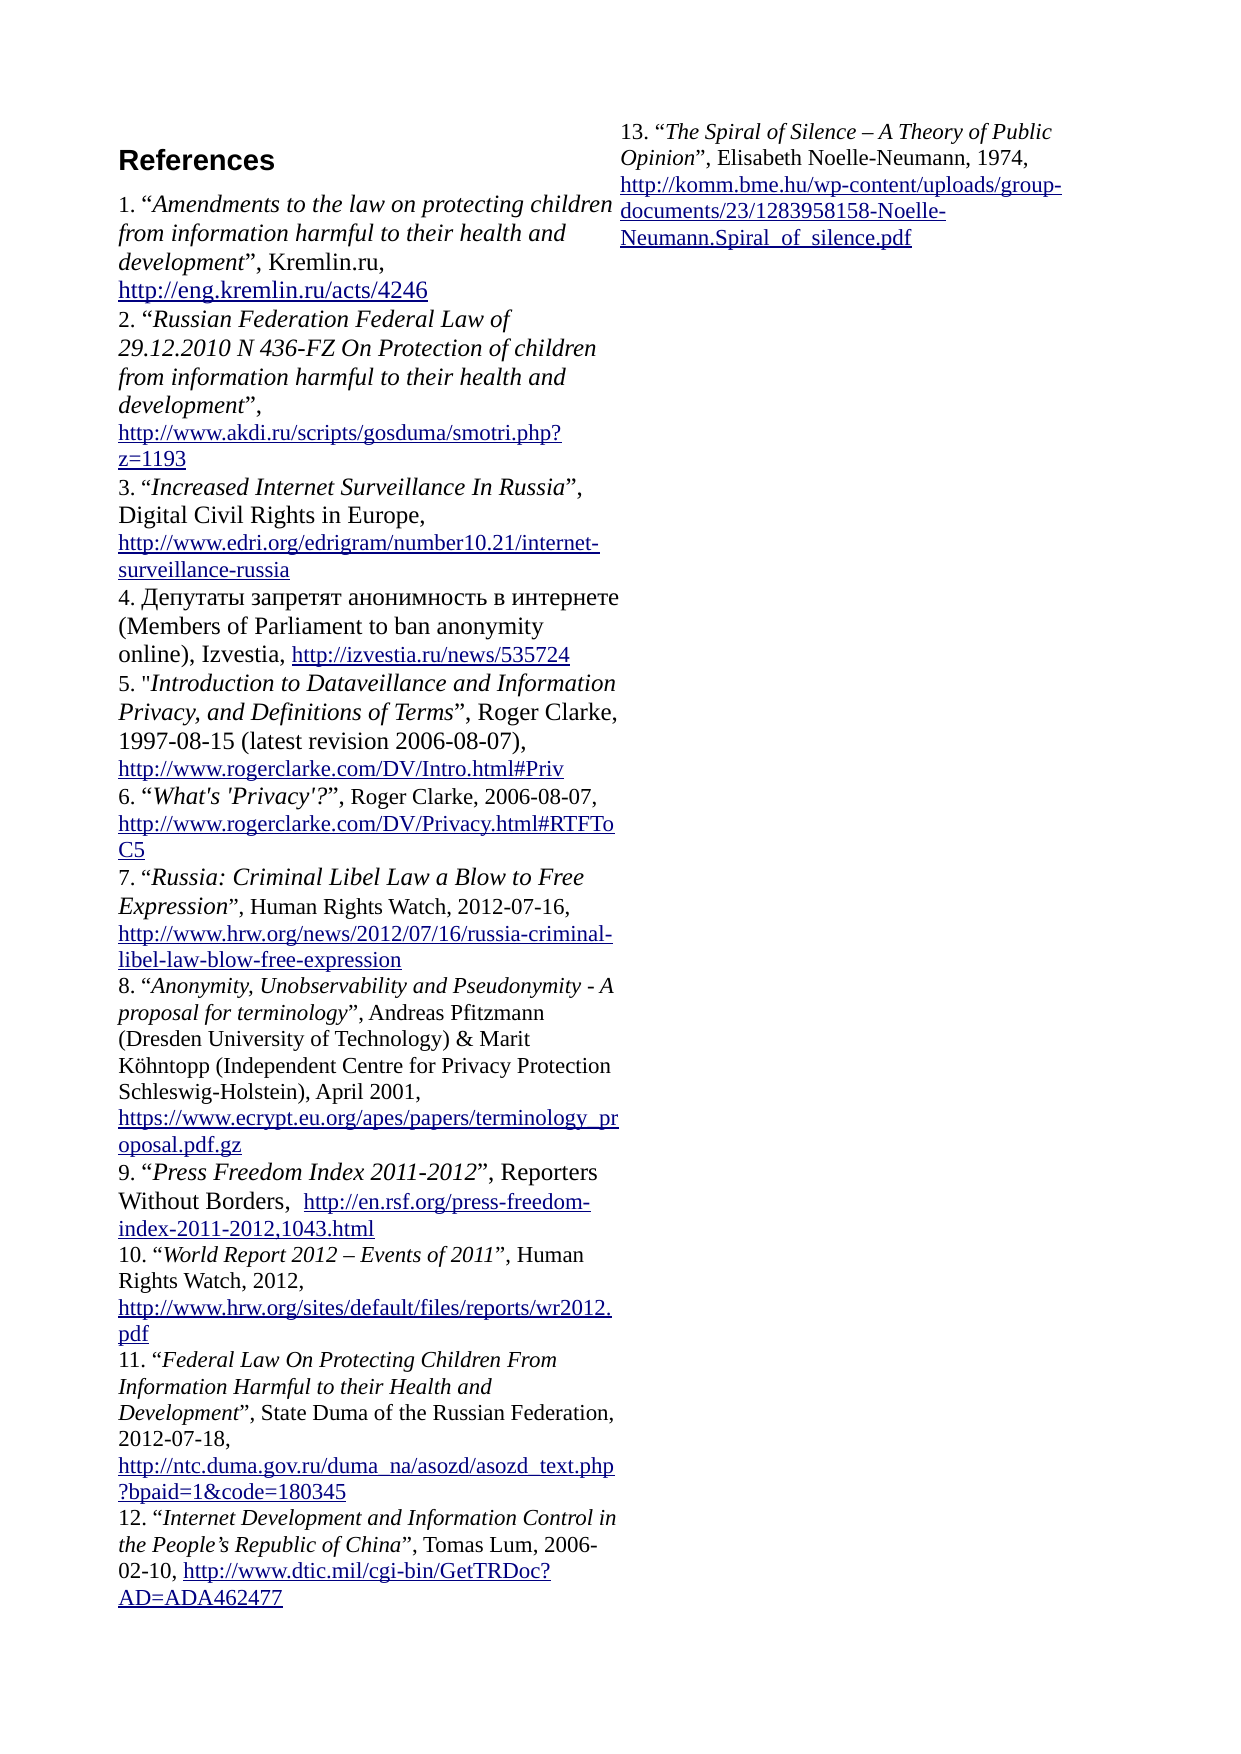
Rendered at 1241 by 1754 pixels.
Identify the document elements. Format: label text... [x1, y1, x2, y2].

text 2. “Russian Federation Federal Law of 29.12.2010 N 436-FZ On Protection of children from information harmful to their health and development”, http://www.akdi.ru/scripts/gosduma/smotri.php?z=1193 [118, 304, 620, 472]
text 4. Депутаты запретят анонимность в интернете (Members of Parliament to ban anonymity online), Izvestia, http://izvestia.ru/news/535724 [118, 582, 620, 668]
text 11. “Federal Law On Protecting Children From Information Harmful to their Health and Development”, State Duma of the Russian Federation, 2012-07-18, http://ntc.duma.gov.ru/duma_na/asozd/asozd_text.php?bpaid=1&code=180345 [118, 1346, 620, 1504]
text 5. "Introduction to Dataveillance and Information Privacy, and Definitions of Terms”, Roger Clarke, 1997-08-15 (latest revision 2006-08-07), http://www.rogerclarke.com/DV/Intro.html#Priv [118, 668, 620, 781]
text the People’s Republic of China”, Tomas Lum, 2006-02-10, http://www.dtic.mil/cgi-bin/GetTRDoc?AD=ADA462477 [118, 1531, 620, 1610]
text 6. “What's 'Privacy'?”, Roger Clarke, 2006-08-07, http://www.rogerclarke.com/DV/Privacy.html#RTFToC5 [118, 781, 620, 862]
text 8. “Anonymity, Unobservability and Pseudonymity - A proposal for terminology”, Andreas Pfitzmann (Dresden University of Technology) & Marit Köhntopp (Independent Centre for Privacy Protection Schleswig-Holstein), April 2001, https://www.ecrypt.eu.org/apes/papers/terminology_proposal.pdf.gz [118, 973, 620, 1157]
text 3. “Increased Internet Surveillance In Russia”, Digital Civil Rights in Europe, http://www.edri.org/edrigram/number10.21/internet-surveillance-russia [118, 472, 620, 582]
text 1. “Amendments to the law on protecting children from information harmful to their health and development”, Kremlin.ru, http://eng.kremlin.ru/acts/4246 [118, 189, 620, 304]
text 12. “Internet Development and Information Control in [118, 1504, 620, 1531]
text 9. “Press Freedom Index 2011-2012”, Reporters Without Borders, http://en.rsf.org/press-freedom-index-2011-2012,1043.html [118, 1157, 620, 1241]
text 10. “World Report 2012 – Events of 2011”, Human Rights Watch, 2012, http://www.hrw.org/sites/default/files/reports/wr2012.pdf [118, 1241, 620, 1346]
text 7. “Russia: Criminal Libel Law a Blow to Free Expression”, Human Rights Watch, 2012-07-16, http://www.hrw.org/news/2012/07/16/russia-criminal-libel-law-blow-free-expression [118, 862, 620, 973]
subtitle References [118, 143, 620, 177]
text 13. “The Spiral of Silence – A Theory of Public Opinion”, Elisabeth Noelle-Neumann, 1974, http://komm.bme.hu/wp-content/uploads/group-documents/23/1283958158-Noelle-Neumann.Spiral_of_silence.pdf [620, 118, 1122, 250]
